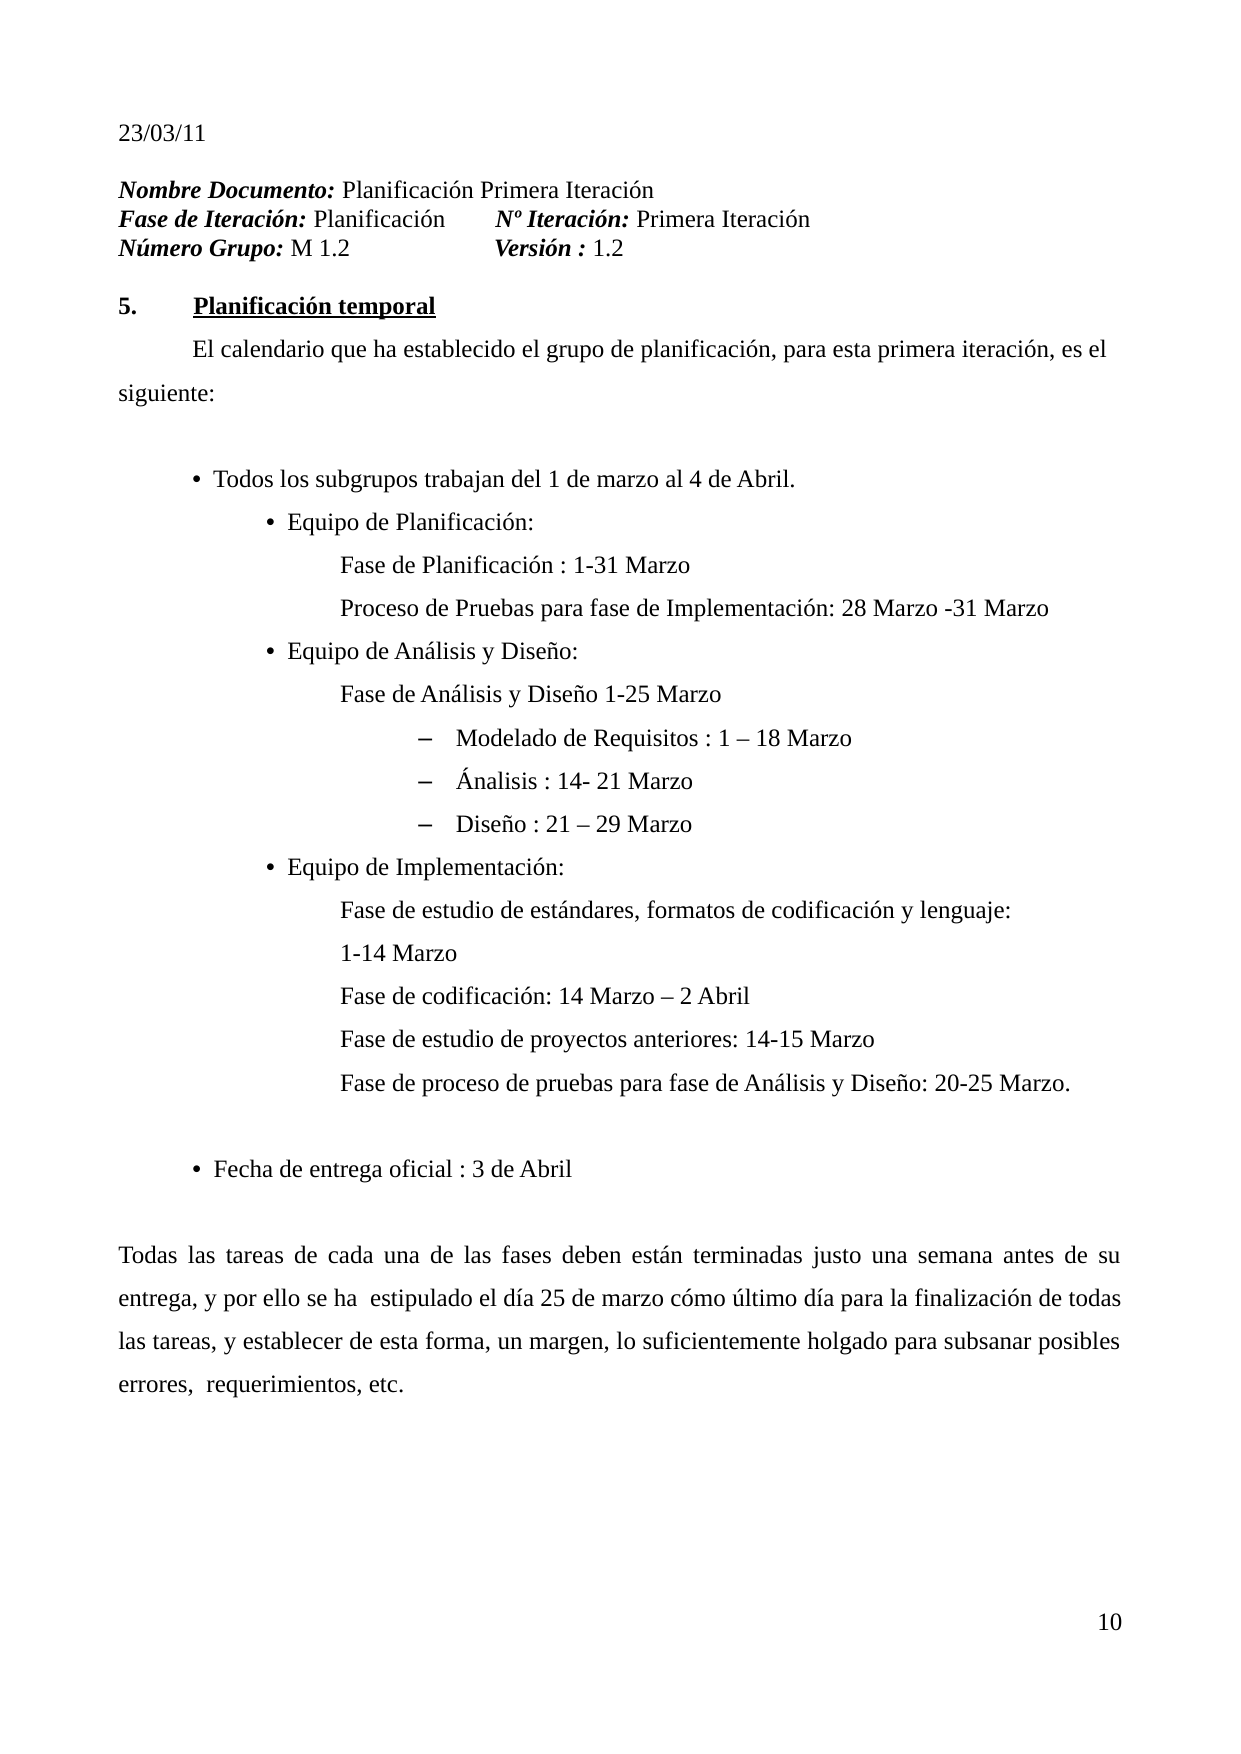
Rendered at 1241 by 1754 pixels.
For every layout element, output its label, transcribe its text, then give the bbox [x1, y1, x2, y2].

text Fase de estudio de estándares, formatos de codificación y lenguaje: [118, 895, 1122, 924]
text Fase de codificación: 14 Marzo – 2 Abril [118, 981, 1122, 1010]
list Modelado de Requisitos : 1 – 18 Marzo [418, 723, 1122, 751]
text • Equipo de Análisis y Diseño: [118, 636, 1122, 665]
list Diseño : 21 – 29 Marzo [418, 809, 1122, 838]
text 1-14 Marzo [118, 938, 1122, 967]
text Fase de Planificación : 1-31 Marzo [118, 550, 1122, 579]
text • Fecha de entrega oficial : 3 de Abril [118, 1154, 1122, 1183]
text • Equipo de Planificación: [118, 507, 1122, 536]
text Proceso de Pruebas para fase de Implementación: 28 Marzo -31 Marzo [118, 593, 1122, 622]
text • Todos los subgrupos trabajan del 1 de marzo al 4 de Abril. [118, 464, 1122, 493]
text Fase de proceso de pruebas para fase de Análisis y Diseño: 20-25 Marzo. [118, 1068, 1122, 1096]
text Fase de Análisis y Diseño 1-25 Marzo [118, 679, 1122, 708]
text • Equipo de Implementación: [118, 852, 1122, 881]
text Todas las tareas de cada una de las fases deben están terminadas justo una semana antes de su entrega, y por ello se ha estipulado el día 25 de marzo cómo último día para la finalización de todas las tareas, y establecer de esta forma, un margen, lo suficientemente holgado para subsanar posibles errores, requerimientos, etc. [118, 1240, 1122, 1398]
text El calendario que ha establecido el grupo de planificación, para esta primera iteración, es el siguiente: [118, 334, 1122, 406]
list Ánalisis : 14- 21 Marzo [418, 766, 1122, 794]
text Fase de estudio de proyectos anteriores: 14-15 Marzo [118, 1024, 1122, 1053]
list Planificación temporal [118, 291, 1122, 320]
